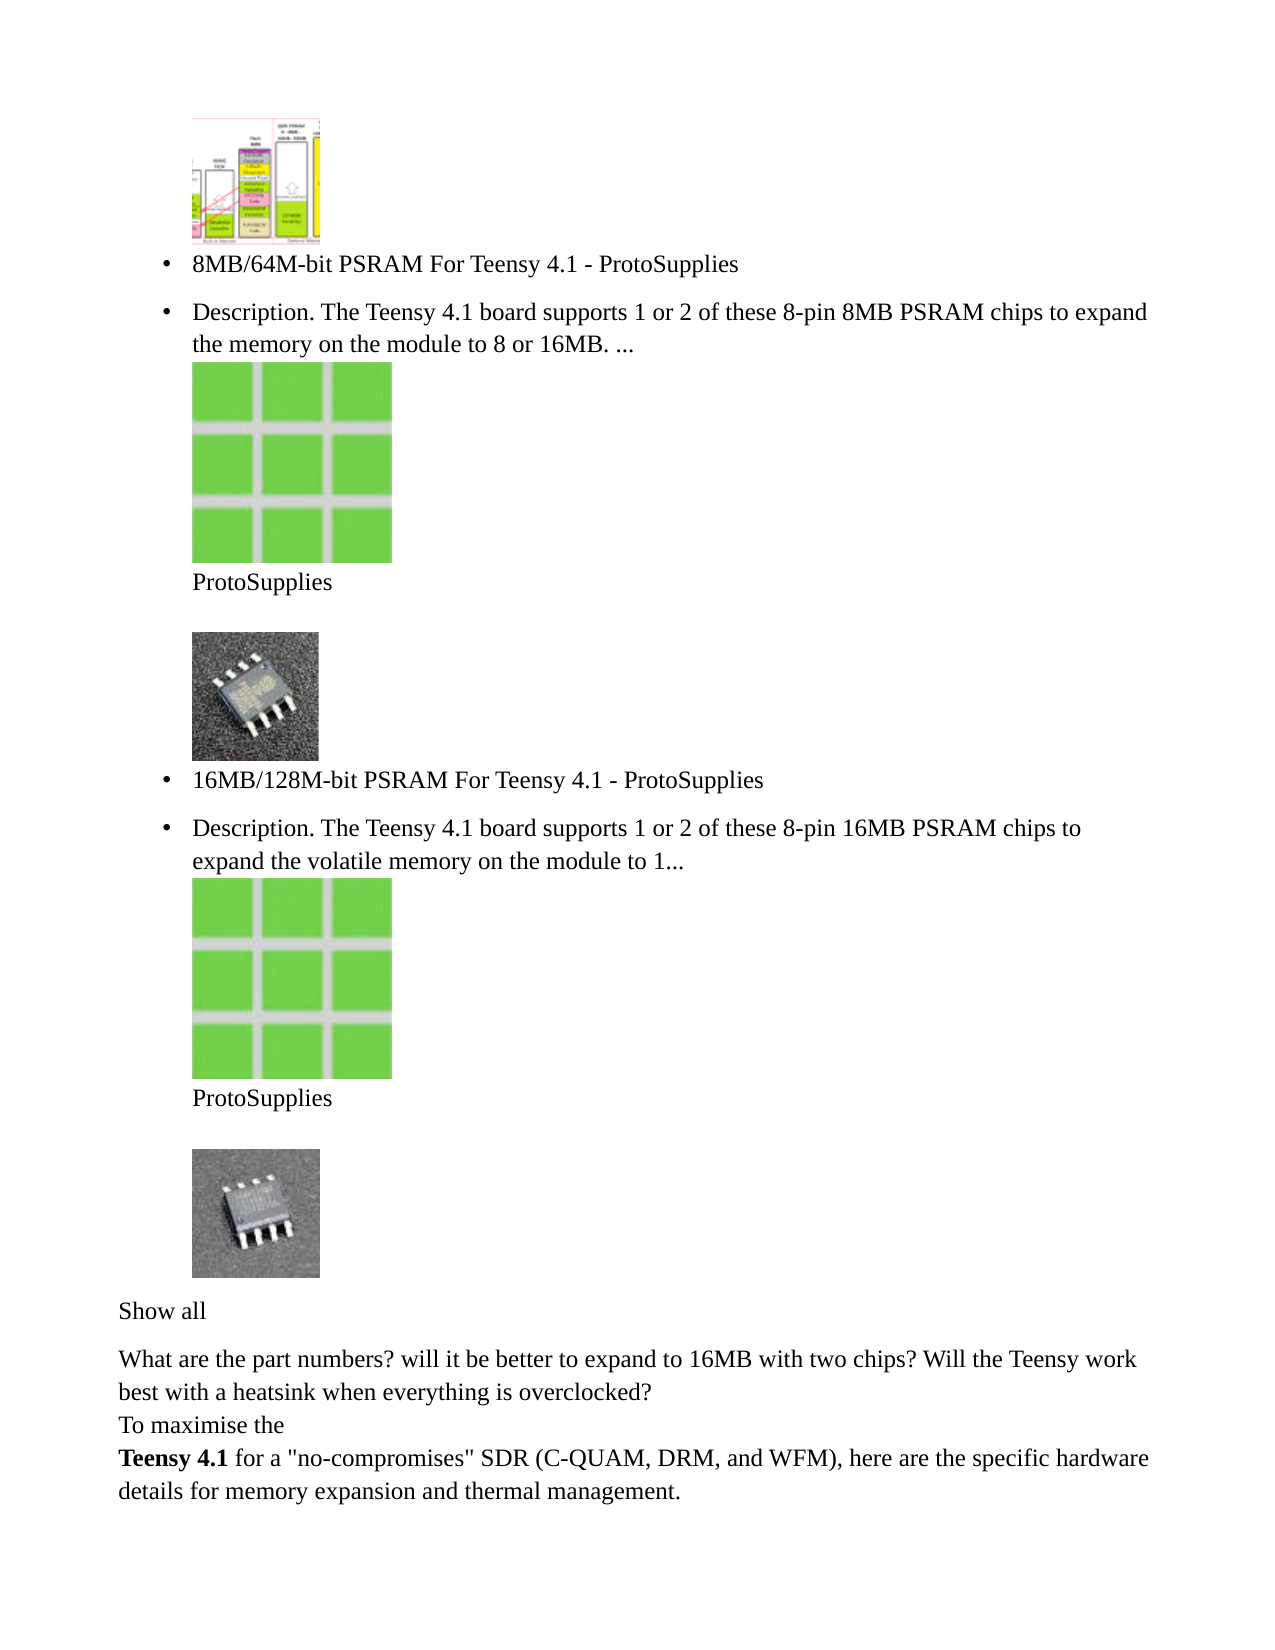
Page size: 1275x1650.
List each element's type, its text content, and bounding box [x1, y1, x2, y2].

list ProtoSupplies [162, 1083, 1157, 1112]
list ProtoSupplies [162, 567, 1157, 596]
picture [192, 878, 392, 1079]
picture [192, 362, 392, 563]
text To maximise the [118, 1410, 1157, 1439]
list 16MB/128M-bit PSRAM For Teensy 4.1 - ProtoSupplies [162, 765, 1157, 794]
text Teensy 4.1 for a "no-compromises" SDR (C-QUAM, DRM, and WFM), here are the specific hardware details for memory expansion and thermal management. [118, 1443, 1157, 1505]
list Description. The Teensy 4.1 board supports 1 or 2 of these 8-pin 8MB PSRAM chips to expand the memory on the module to 8 or 16MB. ... [162, 297, 1157, 358]
text Show all [118, 1296, 1157, 1325]
picture [192, 118, 320, 245]
list Description. The Teensy 4.1 board supports 1 or 2 of these 8-pin 16MB PSRAM chips to expand the volatile memory on the module to 1... [162, 813, 1157, 875]
picture [192, 632, 319, 761]
text What are the part numbers? will it be better to expand to 16MB with two chips? Will the Teensy work best with a heatsink when everything is overclocked? [118, 1344, 1157, 1406]
list 8MB/64M-bit PSRAM For Teensy 4.1 - ProtoSupplies [162, 249, 1157, 278]
picture [192, 1149, 320, 1278]
